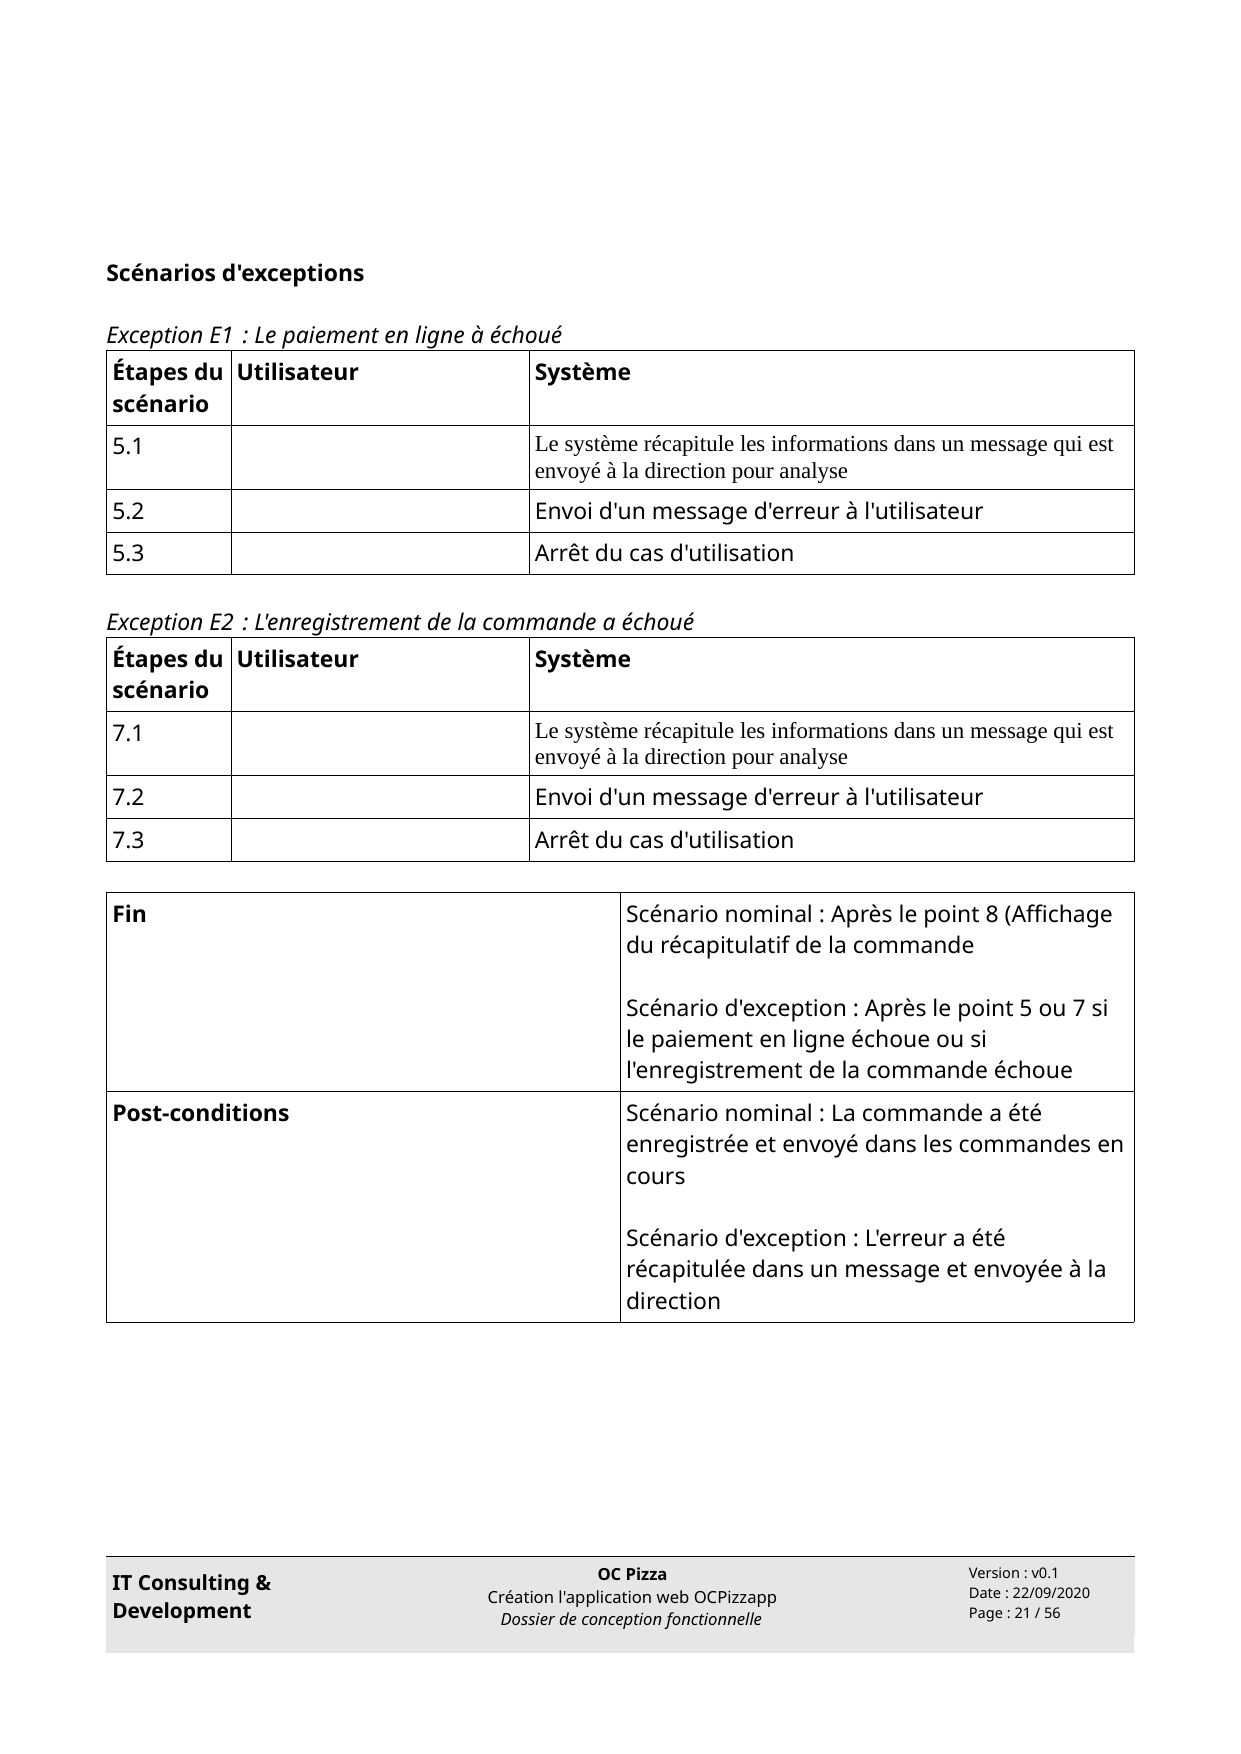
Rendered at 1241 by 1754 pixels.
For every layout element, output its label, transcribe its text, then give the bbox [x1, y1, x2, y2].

text Exception E1 : Le paiement en ligne à échoué [106, 319, 1134, 350]
text Scénarios d'exceptions [106, 257, 1134, 288]
table_cell [232, 490, 529, 532]
table_cell [232, 776, 529, 818]
table_cell 5.1 [107, 426, 231, 489]
text Exception E2 : L'enregistrement de la commande a échoué [106, 606, 1134, 637]
table_cell Post-conditions [107, 1092, 620, 1322]
table_cell Envoi d'un message d'erreur à l'utilisateur [530, 490, 1134, 532]
table_cell 5.3 [107, 533, 231, 574]
table_cell 5.2 [107, 490, 231, 532]
table_header Système [530, 351, 1134, 424]
table_cell Arrêt du cas d'utilisation [530, 533, 1134, 574]
table_cell [232, 819, 529, 861]
table_cell 7.2 [107, 776, 231, 818]
table_cell Envoi d'un message d'erreur à l'utilisateur [530, 776, 1134, 818]
table_header Système [530, 638, 1134, 711]
table_cell 7.1 [107, 712, 231, 775]
table_cell [232, 533, 529, 574]
table_header Étapes du scénario [107, 351, 231, 424]
table_cell Arrêt du cas d'utilisation [530, 819, 1134, 861]
table_header Étapes du scénario [107, 638, 231, 711]
table_cell [232, 712, 529, 775]
table_cell 7.3 [107, 819, 231, 861]
table_cell [232, 426, 529, 489]
table_header Fin [107, 893, 620, 1091]
table_cell Le système récapitule les informations dans un message qui est envoyé à la direction pour analyse [530, 426, 1134, 489]
table_cell Scénario nominal : La commande a été enregistrée et envoyé dans les commandes en cours Scénario d'exception : L'erreur a été récapitulée dans un message et envoyée à la direction [621, 1092, 1134, 1322]
table_header Utilisateur [232, 638, 529, 711]
table_cell Le système récapitule les informations dans un message qui est envoyé à la direction pour analyse [530, 712, 1134, 775]
table_header Scénario nominal : Après le point 8 (Affichage du récapitulatif de la commande Scénario d'exception : Après le point 5 ou 7 si le paiement en ligne échoue ou si l'enregistrement de la commande échoue [621, 893, 1134, 1091]
table_header Utilisateur [232, 351, 529, 424]
